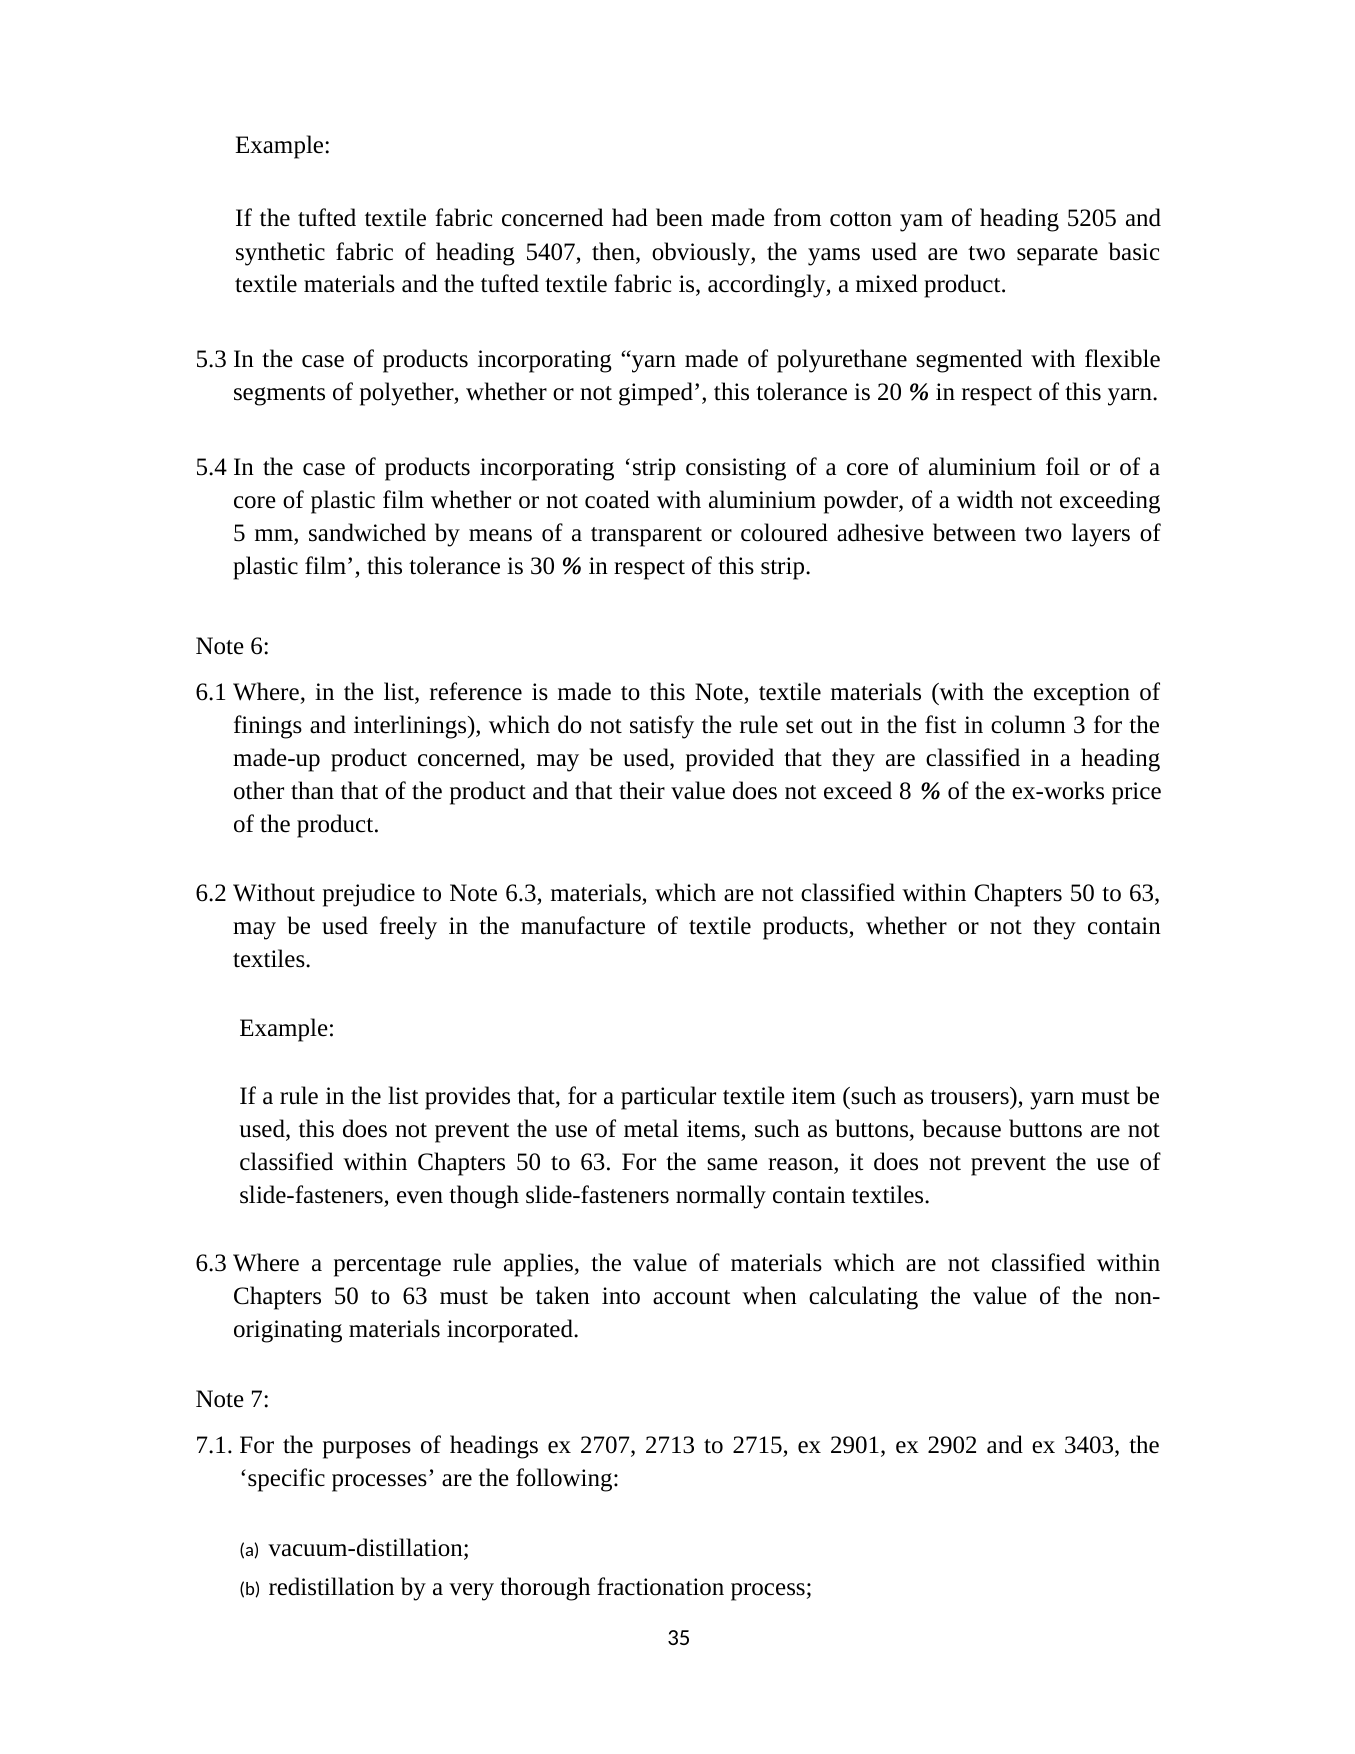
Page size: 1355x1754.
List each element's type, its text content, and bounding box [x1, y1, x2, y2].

text Example: [235, 130, 1162, 158]
list In the case of products incorporating ‘strip consisting of a core of aluminium foil or of a core of plastic film whether or not coated with aluminium powder, of a width not exceeding 5 mm, sandwiched by means of a transparent or coloured adhesive between two layers of plastic film’, this tolerance is 30 % in respect of this strip. [195, 452, 1162, 580]
text Example: [239, 1013, 1162, 1042]
text Note 6: [195, 631, 1162, 659]
list For the purposes of headings ex 2707, 2713 to 2715, ex 2901, ex 2902 and ex 3403, the ‘specific processes’ are the following: [195, 1430, 1162, 1492]
list In the case of products incorporating “yarn made of polyurethane segmented with flexible segments of polyether, whether or not gimped’, this tolerance is 20 % in respect of this yarn. [195, 344, 1162, 406]
list vacuum-distillation; [239, 1533, 1162, 1562]
text Note 7: [195, 1384, 1162, 1412]
list redistillation by a very thorough fractionation process; [239, 1572, 1162, 1600]
text If a rule in the list provides that, for a particular textile item (such as trousers), yarn must be used, this does not prevent the use of metal items, such as buttons, because buttons are not classified within Chapters 50 to 63. For the same reason, it does not prevent the use of slide-fasteners, even though slide-fasteners normally contain textiles. [239, 1081, 1162, 1209]
list Where a percentage rule applies, the value of materials which are not classified within Chapters 50 to 63 must be taken into account when calculating the value of the non-originating materials incorporated. [195, 1248, 1162, 1343]
list Where, in the list, reference is made to this Note, textile materials (with the exception of finings and interlinings), which do not satisfy the rule set out in the fist in column 3 for the made-up product concerned, may be used, provided that they are classified in a heading other than that of the product and that their value does not exceed 8 % of the ex-works price of the product. [195, 677, 1162, 838]
text If the tufted textile fabric concerned had been made from cotton yam of heading 5205 and synthetic fabric of heading 5407, then, obviously, the yams used are two separate basic textile materials and the tufted textile fabric is, accordingly, a mixed product. [235, 203, 1162, 298]
list Without prejudice to Note 6.3, materials, which are not classified within Chapters 50 to 63, may be used freely in the manufacture of textile products, whether or not they contain textiles. [195, 878, 1162, 973]
